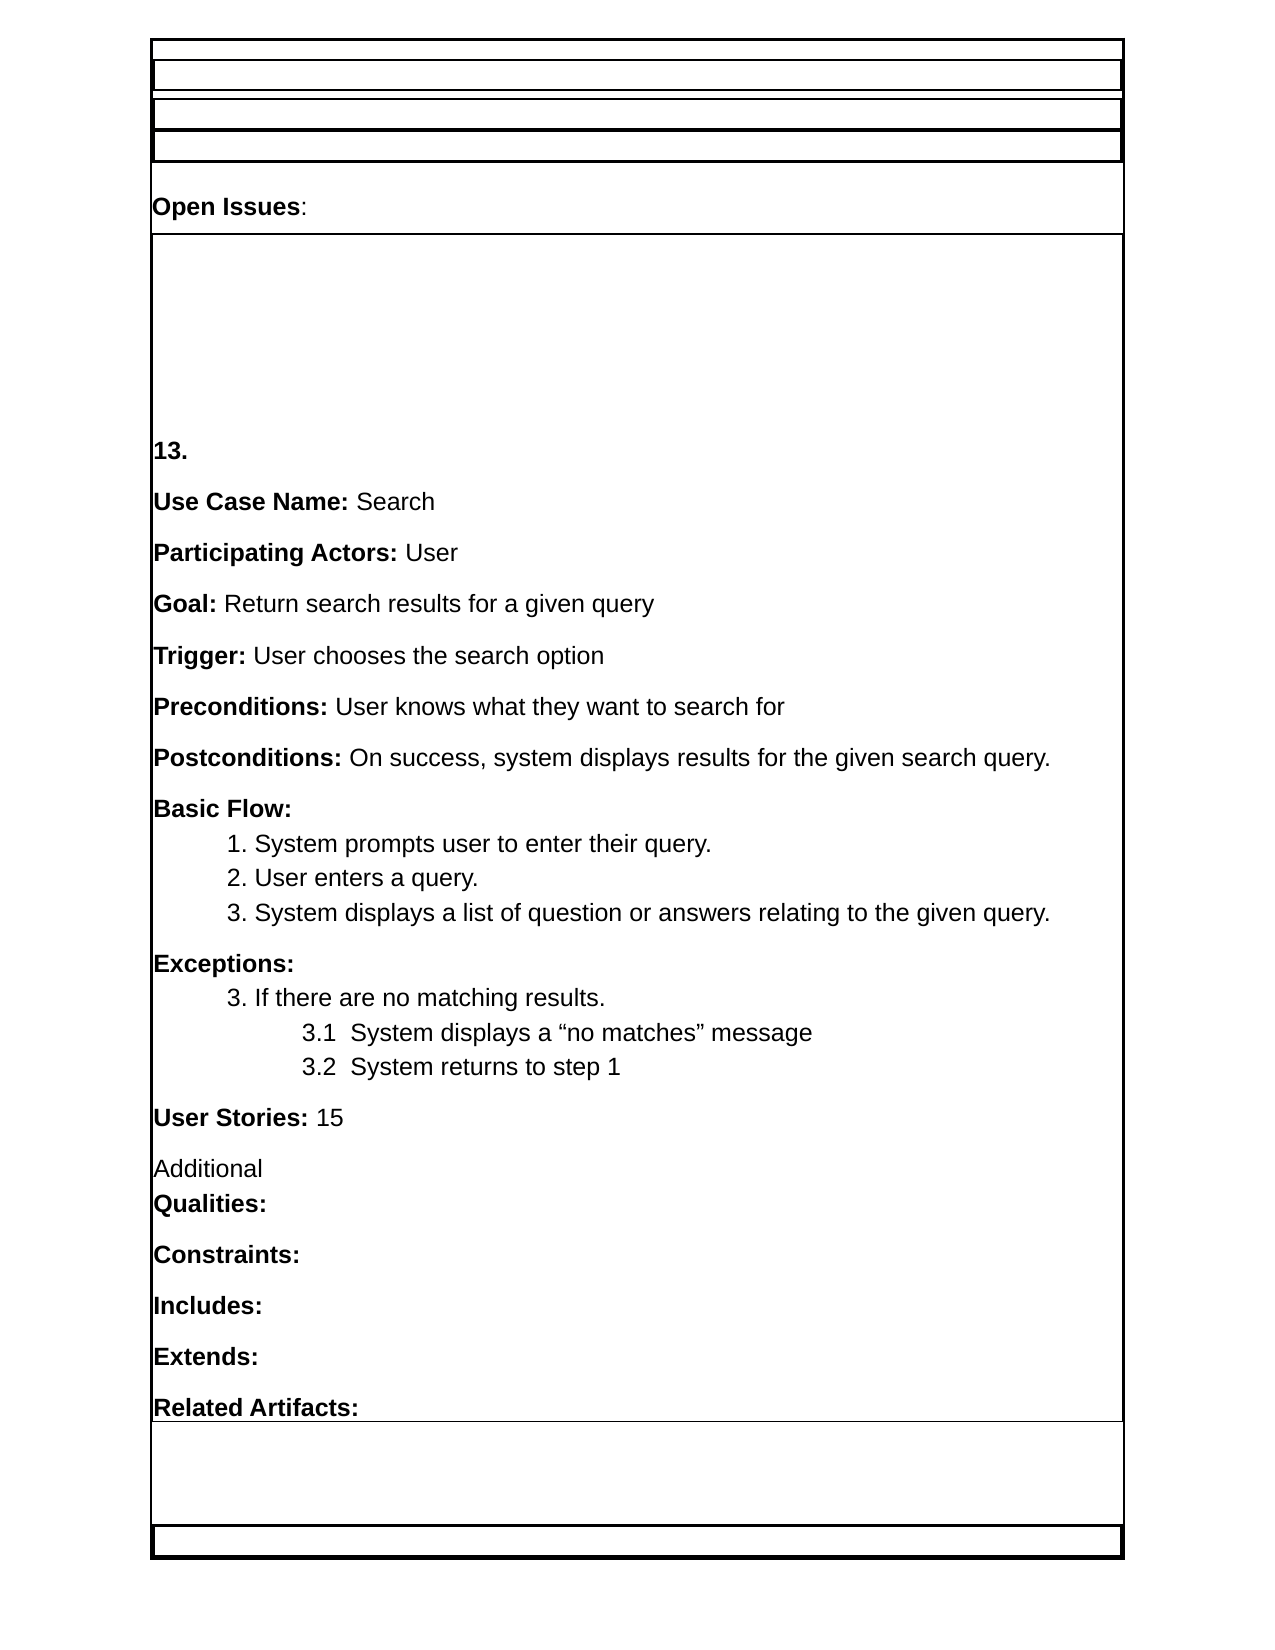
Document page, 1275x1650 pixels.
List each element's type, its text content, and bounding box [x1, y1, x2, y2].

text Basic Flow: 1. System prompts user to enter their query. 2. User enters a query. 3. System displays a list of question or answers relating to the given query. [153, 792, 1122, 926]
text User Stories: 15 [153, 1102, 1122, 1132]
text Open Issues: [152, 163, 1123, 221]
text Includes: [153, 1289, 1122, 1320]
text Goal: Return search results for a given query [153, 588, 1122, 618]
text Constraints: [153, 1238, 1122, 1269]
text Participating Actors: User [153, 537, 1122, 567]
text Related Artifacts: [153, 1392, 1122, 1421]
text Additional Qualities: [153, 1153, 1122, 1218]
text 13. [153, 434, 1122, 465]
text Exceptions: 3. If there are no matching results. 3.1 System displays a “no matches” message 3.2 System returns to step 1 [153, 947, 1122, 1081]
text Postconditions: On success, system displays results for the given search query. [153, 741, 1122, 772]
text Trigger: User chooses the search option [153, 639, 1122, 669]
text Use Case Name: Search [153, 486, 1122, 516]
text Preconditions: User knows what they want to search for [153, 690, 1122, 721]
text Extends: [153, 1341, 1122, 1371]
